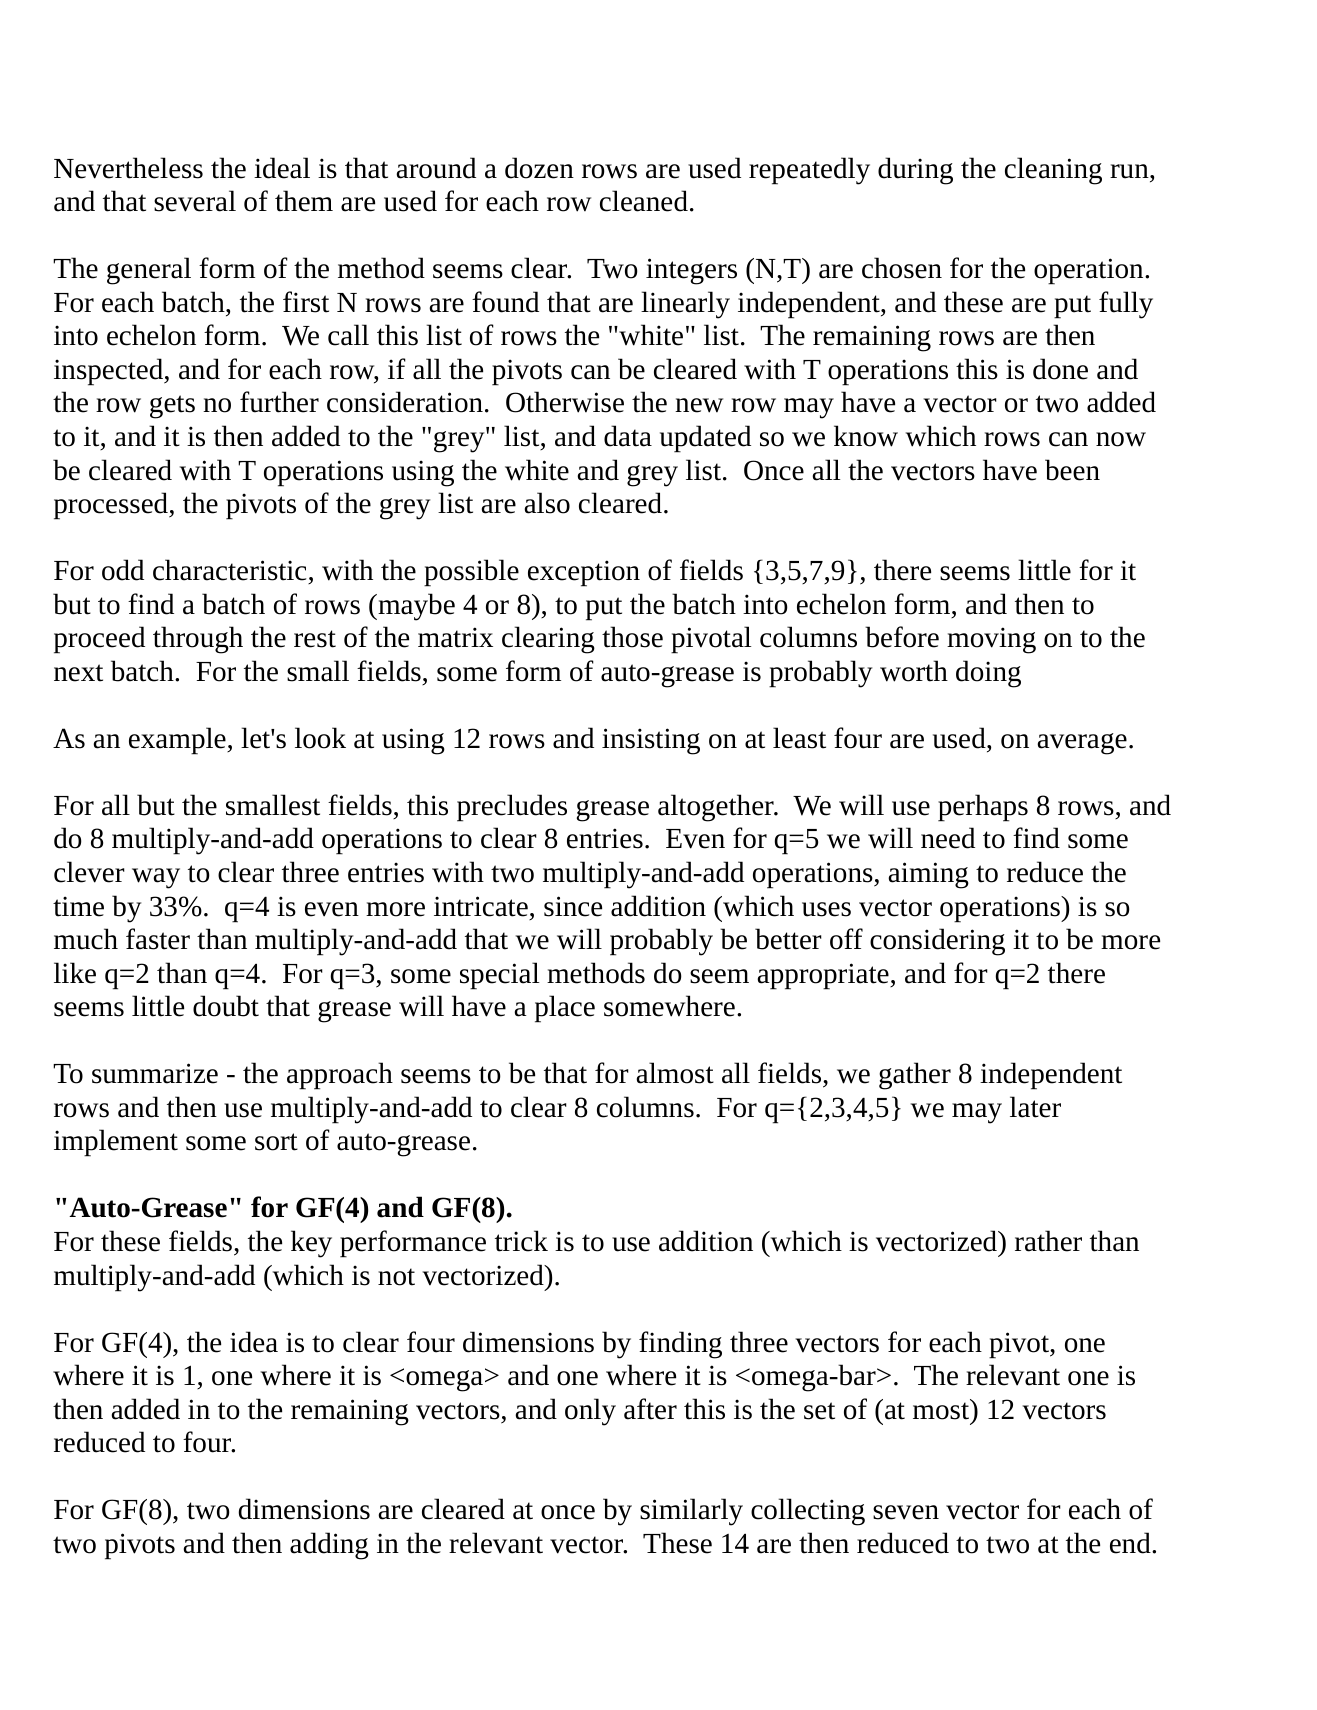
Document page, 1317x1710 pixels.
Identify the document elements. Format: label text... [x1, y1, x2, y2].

text For GF(4), the idea is to clear four dimensions by finding three vectors for each pivot, one where it is 1, one where it is <omega> and one where it is <omega-bar>. The relevant one is then added in to the remaining vectors, and only after this is the set of (at most) 12 vectors reduced to four. [53, 1325, 1174, 1459]
text As an example, let's look at using 12 rows and insisting on at least four are used, on average. [53, 721, 1174, 754]
text The general form of the method seems clear. Two integers (N,T) are chosen for the operation. For each batch, the first N rows are found that are linearly independent, and these are put fully into echelon form. We call this list of rows the "white" list. The remaining rows are then inspected, and for each row, if all the pivots can be cleared with T operations this is done and the row gets no further consideration. Otherwise the new row may have a vector or two added to it, and it is then added to the "grey" list, and data updated so we know which rows can now be cleared with T operations using the white and grey list. Once all the vectors have been processed, the pivots of the grey list are also cleared. [53, 251, 1174, 520]
text "Auto-Grease" for GF(4) and GF(8). [53, 1191, 1174, 1224]
text For odd characteristic, with the possible exception of fields {3,5,7,9}, there seems little for it but to find a batch of rows (maybe 4 or 8), to put the batch into echelon form, and then to proceed through the rest of the matrix clearing those pivotal columns before moving on to the next batch. For the small fields, some form of auto-grease is probably worth doing [53, 553, 1174, 687]
text To summarize - the approach seems to be that for almost all fields, we gather 8 independent rows and then use multiply-and-add to clear 8 columns. For q={2,3,4,5} we may later implement some sort of auto-grease. [53, 1056, 1174, 1157]
text For these fields, the key performance trick is to use addition (which is vectorized) rather than multiply-and-add (which is not vectorized). [53, 1224, 1174, 1291]
text For all but the smallest fields, this precludes grease altogether. We will use perhaps 8 rows, and do 8 multiply-and-add operations to clear 8 entries. Even for q=5 we will need to find some clever way to clear three entries with two multiply-and-add operations, aiming to reduce the time by 33%. q=4 is even more intricate, since addition (which uses vector operations) is so much faster than multiply-and-add that we will probably be better off considering it to be more like q=2 than q=4. For q=3, some special methods do seem appropriate, and for q=2 there seems little doubt that grease will have a place somewhere. [53, 788, 1174, 1023]
text For GF(8), two dimensions are cleared at once by similarly collecting seven vector for each of two pivots and then adding in the relevant vector. These 14 are then reduced to two at the end. [53, 1492, 1174, 1559]
text Nevertheless the ideal is that around a dozen rows are used repeatedly during the cleaning run, and that several of them are used for each row cleaned. [53, 151, 1174, 218]
